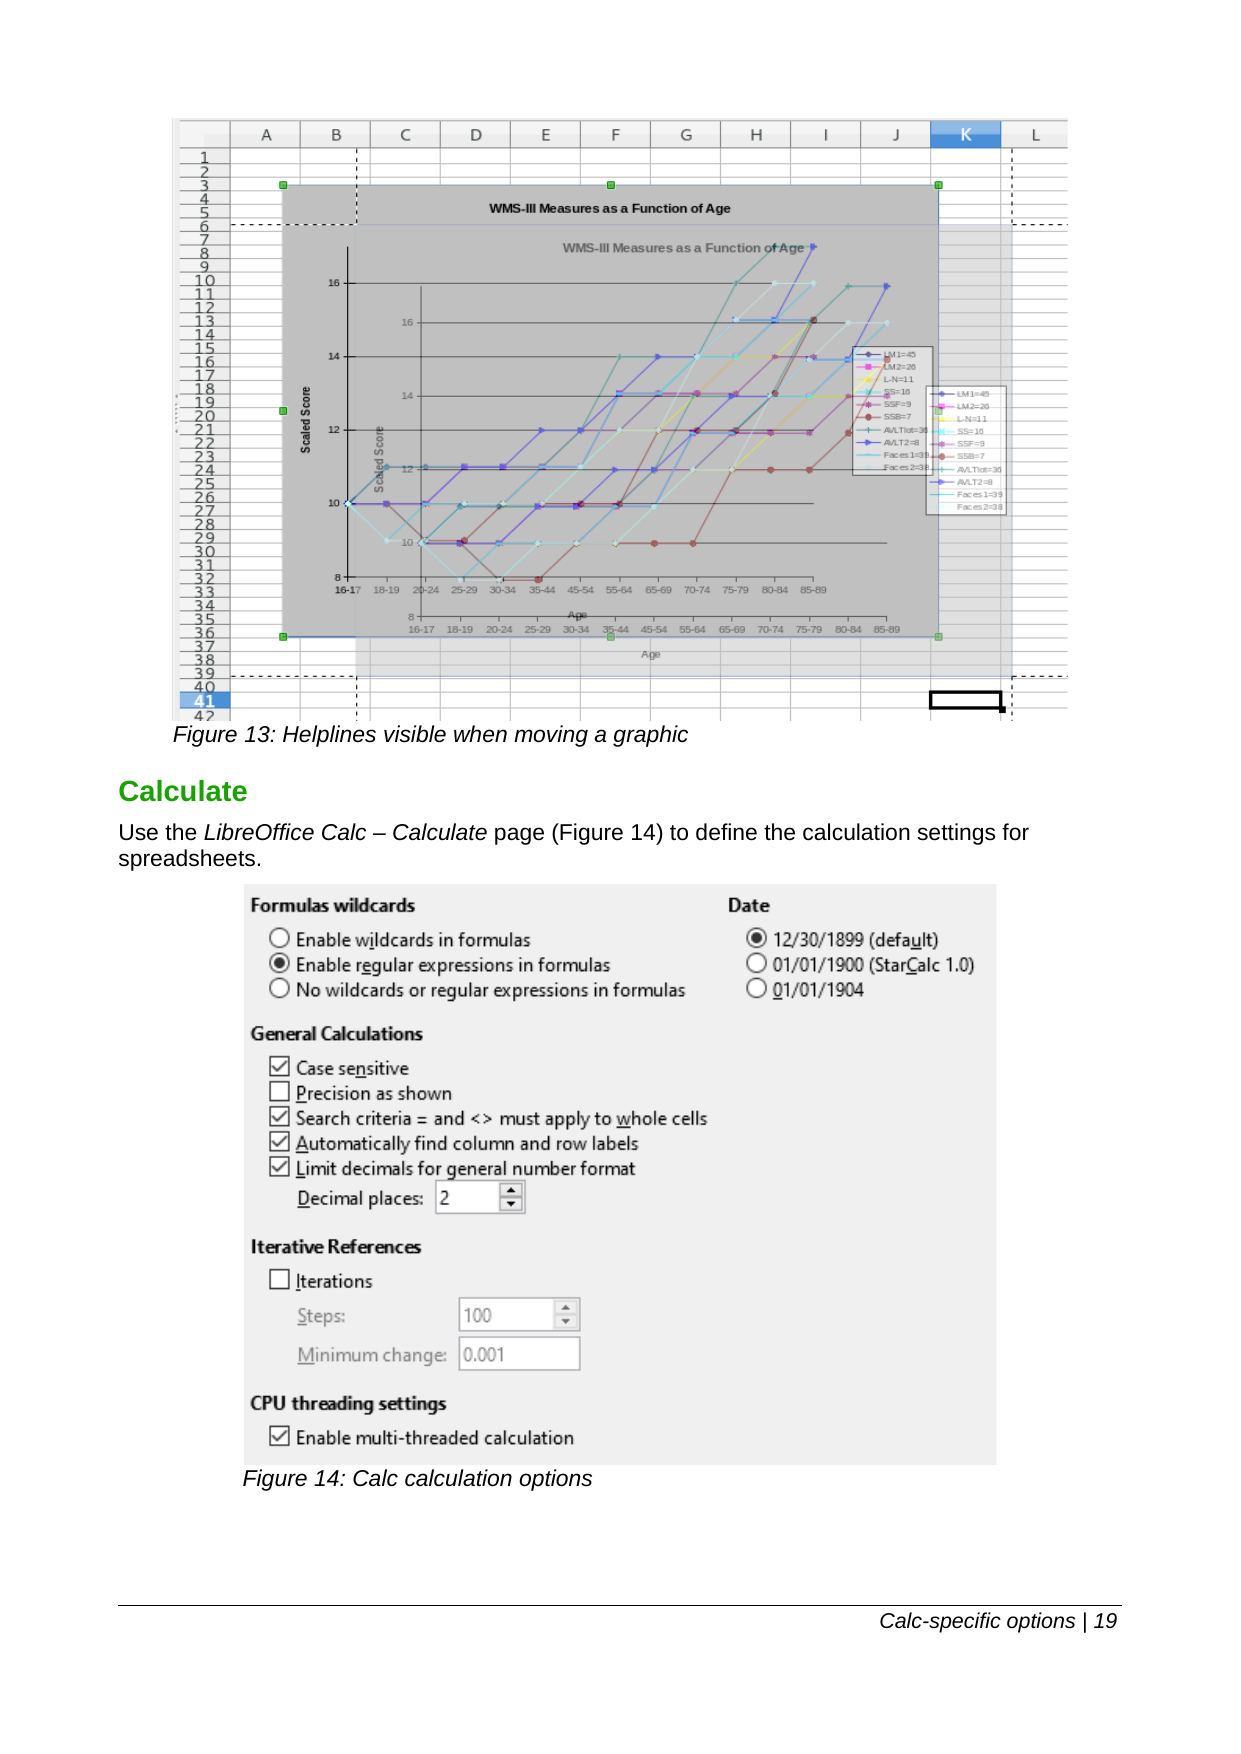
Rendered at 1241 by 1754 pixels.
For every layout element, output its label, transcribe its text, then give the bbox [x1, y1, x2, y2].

text Figure 13: Helplines visible when moving a graphic [173, 721, 1067, 747]
subtitle Calculate [118, 774, 1122, 807]
picture [172, 118, 1068, 721]
text Figure 14: Calc calculation options [242, 884, 998, 1491]
picture [243, 884, 997, 1465]
text Use the LibreOffice Calc – Calculate page (Figure 14) to define the calculation settings for spreadsheets. [118, 819, 1122, 872]
